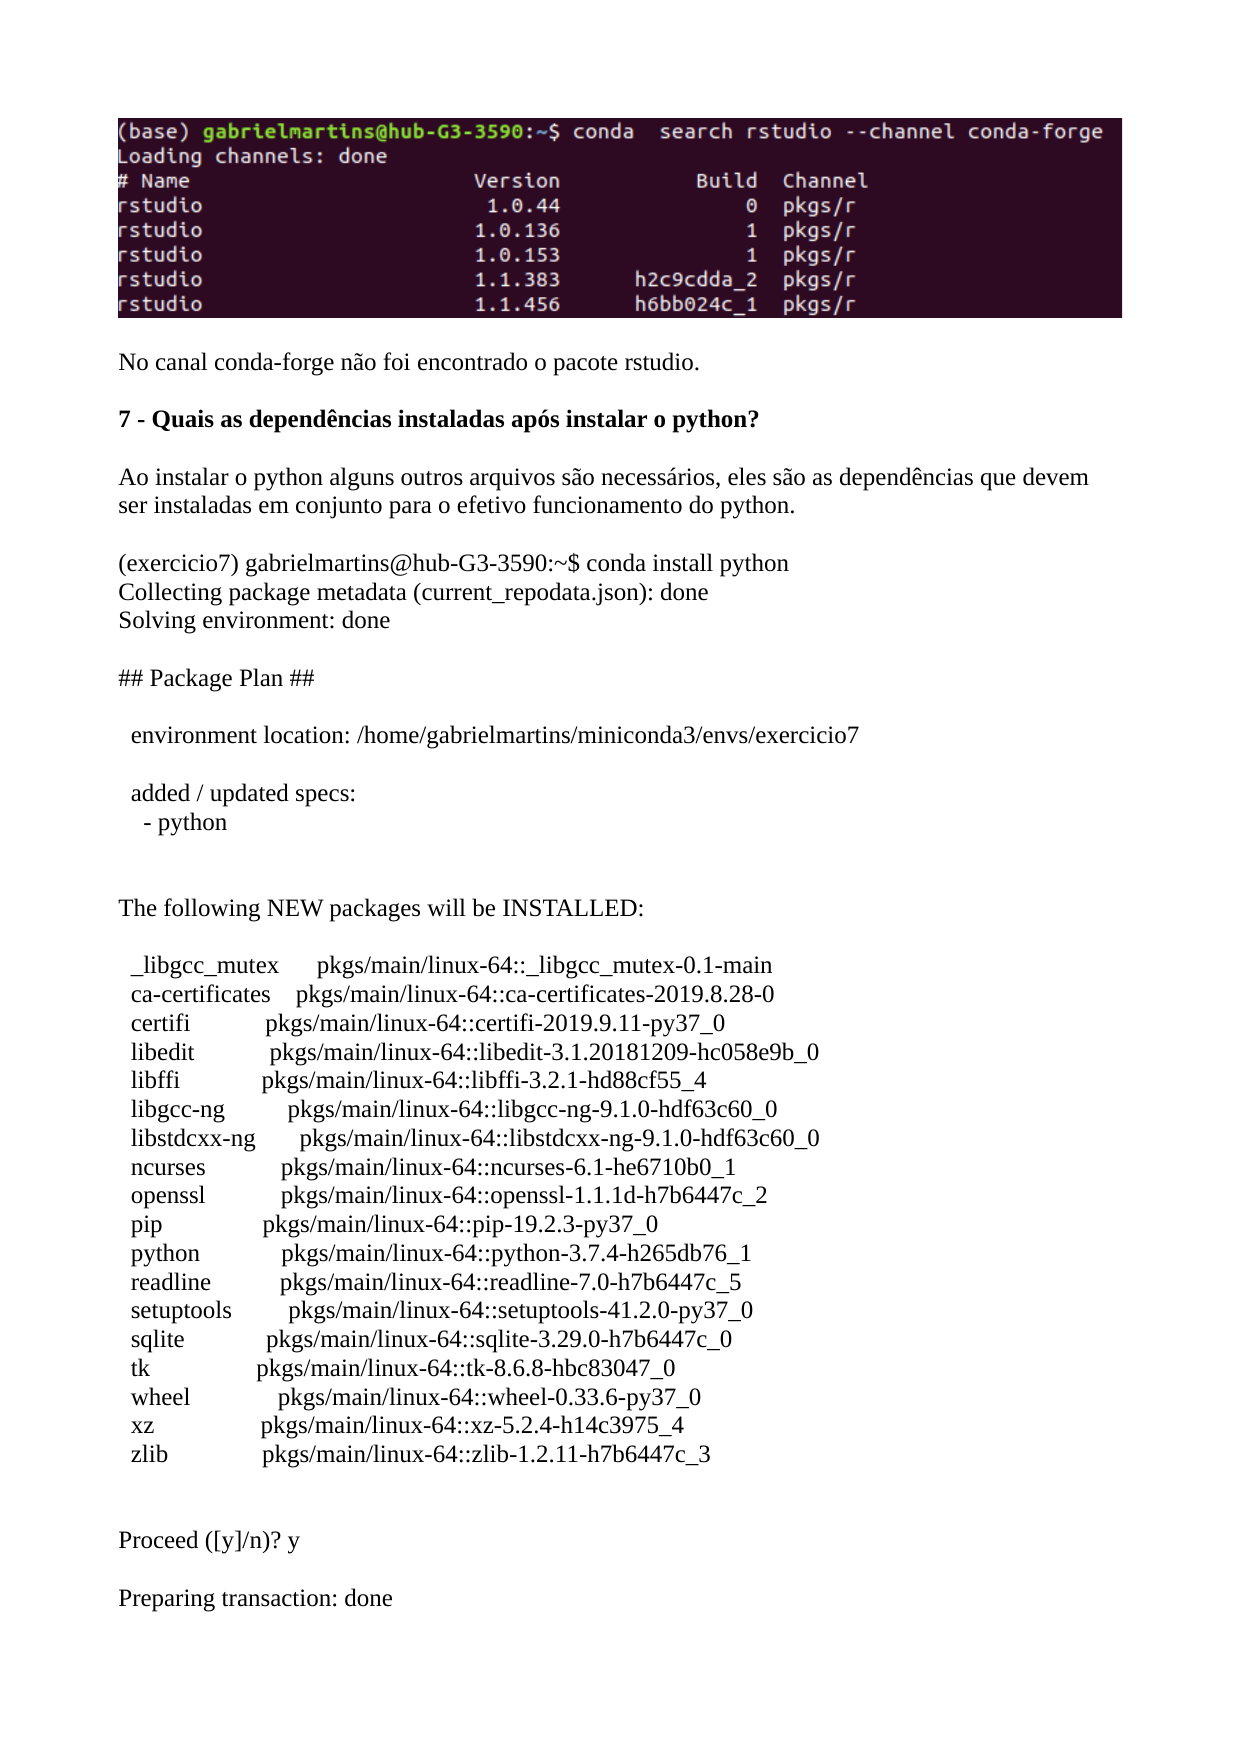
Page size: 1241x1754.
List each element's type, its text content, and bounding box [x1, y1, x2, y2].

text wheel pkgs/main/linux-64::wheel-0.33.6-py37_0 [118, 1382, 1122, 1411]
text added / updated specs: [118, 778, 1122, 807]
text libffi pkgs/main/linux-64::libffi-3.2.1-hd88cf55_4 [118, 1066, 1122, 1094]
text zlib pkgs/main/linux-64::zlib-1.2.11-h7b6447c_3 [118, 1439, 1122, 1468]
text ca-certificates pkgs/main/linux-64::ca-certificates-2019.8.28-0 [118, 979, 1122, 1008]
text pip pkgs/main/linux-64::pip-19.2.3-py37_0 [118, 1209, 1122, 1238]
text ncurses pkgs/main/linux-64::ncurses-6.1-he6710b0_1 [118, 1152, 1122, 1181]
text tk pkgs/main/linux-64::tk-8.6.8-hbc83047_0 [118, 1353, 1122, 1382]
text sqlite pkgs/main/linux-64::sqlite-3.29.0-h7b6447c_0 [118, 1324, 1122, 1353]
text environment location: /home/gabrielmartins/miniconda3/envs/exercicio7 [118, 721, 1122, 749]
text libstdcxx-ng pkgs/main/linux-64::libstdcxx-ng-9.1.0-hdf63c60_0 [118, 1123, 1122, 1152]
text setuptools pkgs/main/linux-64::setuptools-41.2.0-py37_0 [118, 1296, 1122, 1324]
text Ao instalar o python alguns outros arquivos são necessários, eles são as dependências que devem ser instaladas em conjunto para o efetivo funcionamento do python. [118, 462, 1122, 519]
text No canal conda-forge não foi encontrado o pacote rstudio. [118, 347, 1122, 376]
text - python [118, 807, 1122, 836]
picture [118, 118, 1123, 318]
text Solving environment: done [118, 606, 1122, 634]
text libgcc-ng pkgs/main/linux-64::libgcc-ng-9.1.0-hdf63c60_0 [118, 1094, 1122, 1123]
text readline pkgs/main/linux-64::readline-7.0-h7b6447c_5 [118, 1267, 1122, 1296]
text openssl pkgs/main/linux-64::openssl-1.1.1d-h7b6447c_2 [118, 1181, 1122, 1209]
text certifi pkgs/main/linux-64::certifi-2019.9.11-py37_0 [118, 1008, 1122, 1037]
text libedit pkgs/main/linux-64::libedit-3.1.20181209-hc058e9b_0 [118, 1037, 1122, 1066]
text Proceed ([y]/n)? y [118, 1526, 1122, 1554]
text _libgcc_mutex pkgs/main/linux-64::_libgcc_mutex-0.1-main [118, 951, 1122, 979]
text python pkgs/main/linux-64::python-3.7.4-h265db76_1 [118, 1238, 1122, 1267]
text ## Package Plan ## [118, 663, 1122, 692]
text Collecting package metadata (current_repodata.json): done [118, 577, 1122, 606]
text The following NEW packages will be INSTALLED: [118, 893, 1122, 922]
text (exercicio7) gabrielmartins@hub-G3-3590:~$ conda install python [118, 548, 1122, 577]
text 7 - Quais as dependências instaladas após instalar o python? [118, 404, 1122, 433]
text xz pkgs/main/linux-64::xz-5.2.4-h14c3975_4 [118, 1411, 1122, 1439]
text Preparing transaction: done [118, 1583, 1122, 1612]
